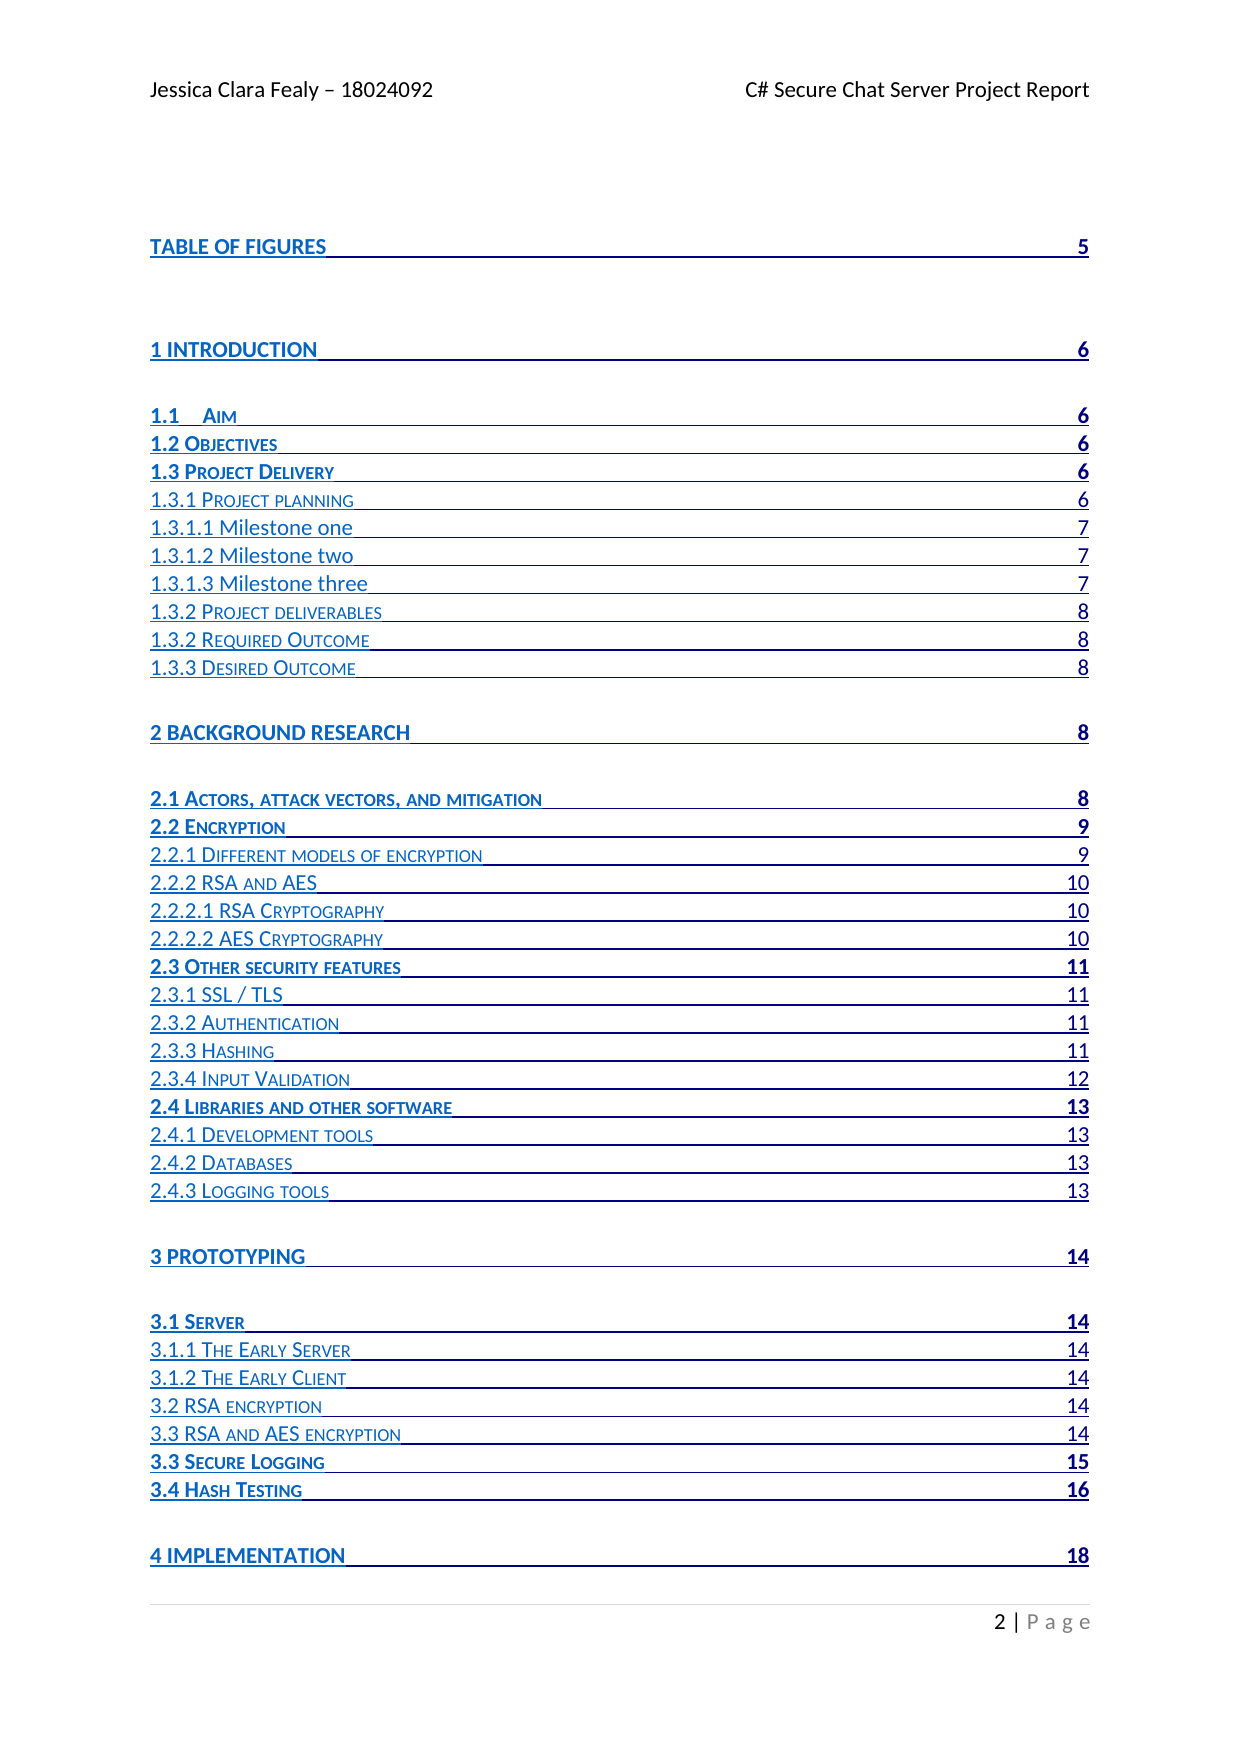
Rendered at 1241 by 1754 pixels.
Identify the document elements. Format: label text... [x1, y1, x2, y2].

text 2.2 Encryption 9 [150, 812, 1090, 840]
text 2.4.1 Development tools 13 [150, 1120, 1090, 1148]
text 1 Introduction 6 [150, 335, 1090, 363]
text 3.3 Secure Logging 15 [150, 1447, 1090, 1475]
text 1.3.1 Project planning 6 [150, 485, 1090, 513]
text 3.4 Hash Testing 16 [150, 1475, 1090, 1503]
text 2.2.2.2 AES Cryptography 10 [150, 924, 1090, 952]
text 1.2 Objectives 6 [150, 429, 1090, 457]
text 1.3.1.2 Milestone two 7 [150, 541, 1090, 569]
text 3.2 RSA encryption 14 [150, 1391, 1090, 1419]
text 2.3.3 Hashing 11 [150, 1036, 1090, 1064]
text 4 Implementation 18 [150, 1541, 1090, 1569]
text 2 Background Research 8 [150, 718, 1090, 746]
text 2.2.2.1 RSA Cryptography 10 [150, 896, 1090, 924]
text 2.3.2 Authentication 11 [150, 1008, 1090, 1036]
text 1.3.1.1 Milestone one 7 [150, 513, 1090, 541]
text 1.3.1.3 Milestone three 7 [150, 569, 1090, 597]
text 3.1.1 The Early Server 14 [150, 1335, 1090, 1363]
text 2.3.4 Input Validation 12 [150, 1064, 1090, 1092]
text 2.3 Other security features 11 [150, 952, 1090, 980]
text 2.4 Libraries and other software 13 [150, 1092, 1090, 1120]
text Table of Figures 5 [150, 232, 1090, 260]
text 3.1.2 The Early Client 14 [150, 1363, 1090, 1391]
text 1.3.2 Required Outcome 8 [150, 625, 1090, 653]
text 1.3.2 Project deliverables 8 [150, 597, 1090, 625]
text 2.2.2 RSA and AES 10 [150, 868, 1090, 896]
text 1.3.3 Desired Outcome 8 [150, 653, 1090, 681]
text 3.1 Server 14 [150, 1307, 1090, 1335]
text 1.3 Project Delivery 6 [150, 457, 1090, 485]
text 2.3.1 SSL / TLS 11 [150, 980, 1090, 1008]
text 2.4.2 Databases 13 [150, 1148, 1090, 1176]
text 3.3 RSA and AES encryption 14 [150, 1419, 1090, 1447]
text 2.1 Actors, attack vectors, and mitigation 8 [150, 784, 1090, 812]
text 3 Prototyping 14 [150, 1242, 1090, 1270]
text 2.2.1 Different models of encryption 9 [150, 840, 1090, 868]
text 1.1 Aim 6 [150, 401, 1090, 429]
text 2.4.3 Logging tools 13 [150, 1176, 1090, 1204]
